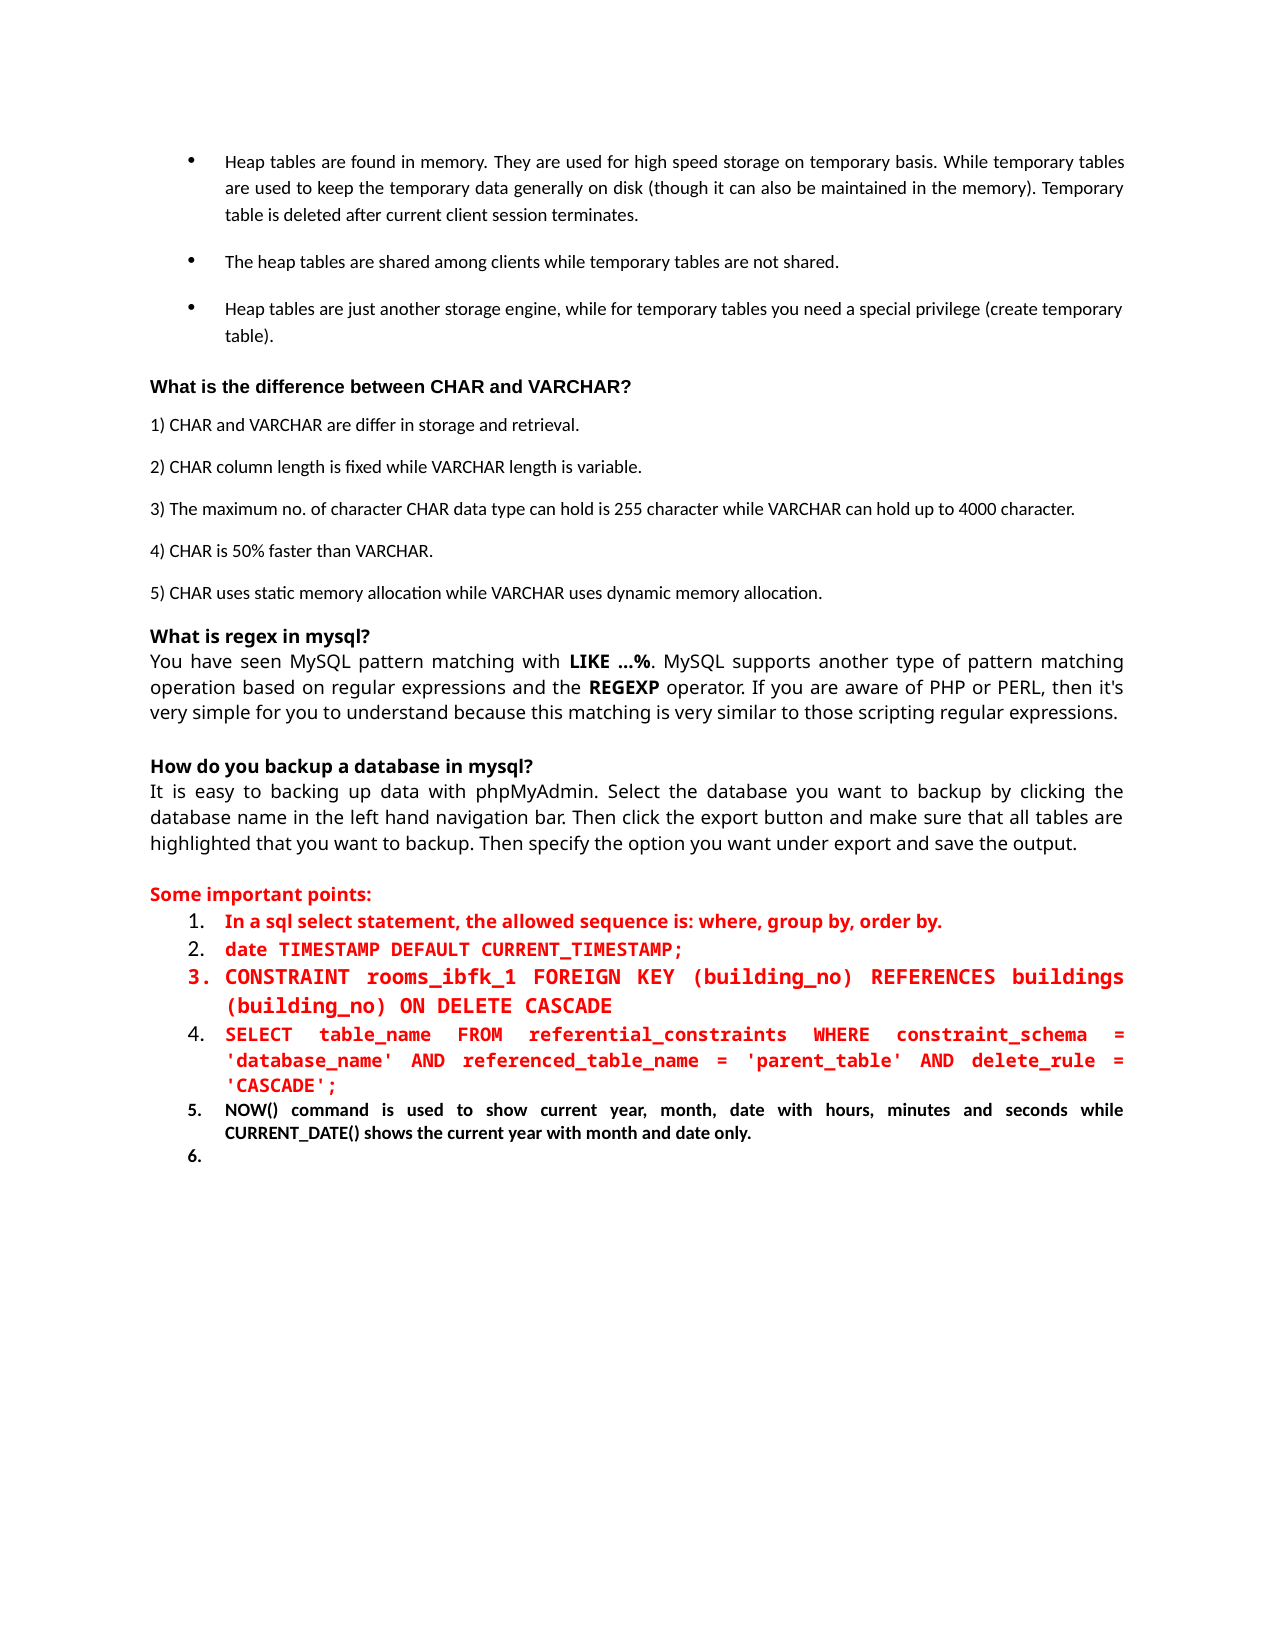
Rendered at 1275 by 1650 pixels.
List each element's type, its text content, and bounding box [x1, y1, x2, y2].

list date TIMESTAMP DEFAULT CURRENT_TIMESTAMP; [187, 934, 1125, 962]
list SELECT table_name FROM referential_constraints WHERE constraint_schema = 'database_name' AND referenced_table_name = 'parent_table' AND delete_rule = 'CASCADE'; [187, 1019, 1125, 1098]
text 3) The maximum no. of character CHAR data type can hold is 255 character while VARCHAR can hold up to 4000 character. [150, 497, 1125, 520]
list Heap tables are found in memory. They are used for high speed storage on temporary basis. While temporary tables are used to keep the temporary data generally on disk (though it can also be maintained in the memory). Temporary table is deleted after current client session terminates. [187, 150, 1125, 226]
text It is easy to backing up data with phpMyAdmin. Select the database you want to backup by clicking the database name in the left hand navigation bar. Then click the export button and make sure that all tables are highlighted that you want to backup. Then specify the option you want under export and save the output. [150, 779, 1125, 855]
text 5) CHAR uses static memory allocation while VARCHAR uses dynamic memory allocation. [150, 581, 1125, 604]
text Some important points: [150, 881, 1125, 906]
text 1) CHAR and VARCHAR are differ in storage and retrieval. [150, 413, 1125, 436]
list NOW() command is used to show current year, month, date with hours, minutes and seconds while CURRENT_DATE() shows the current year with month and date only. [187, 1098, 1125, 1144]
text 2) CHAR column length is fixed while VARCHAR length is variable. [150, 455, 1125, 478]
text You have seen MySQL pattern matching with LIKE ...%. MySQL supports another type of pattern matching operation based on regular expressions and the REGEXP operator. If you are aware of PHP or PERL, then it's very simple for you to understand because this matching is very similar to those scripting regular expressions. [150, 649, 1125, 725]
subtitle What is the difference between CHAR and VARCHAR? [150, 375, 1125, 397]
list Heap tables are just another storage engine, while for temporary tables you need a special privilege (create temporary table). [187, 297, 1125, 347]
list In a sql select statement, the allowed sequence is: where, group by, order by. [187, 906, 1125, 934]
text How do you backup a database in mysql? [150, 753, 1125, 779]
list The heap tables are shared among clients while temporary tables are not shared. [187, 250, 1125, 273]
text 4) CHAR is 50% faster than VARCHAR. [150, 539, 1125, 562]
text What is regex in mysql? [150, 623, 1125, 649]
list CONSTRAINT rooms_ibfk_1 FOREIGN KEY (building_no) REFERENCES buildings (building_no) ON DELETE CASCADE [187, 962, 1125, 1019]
